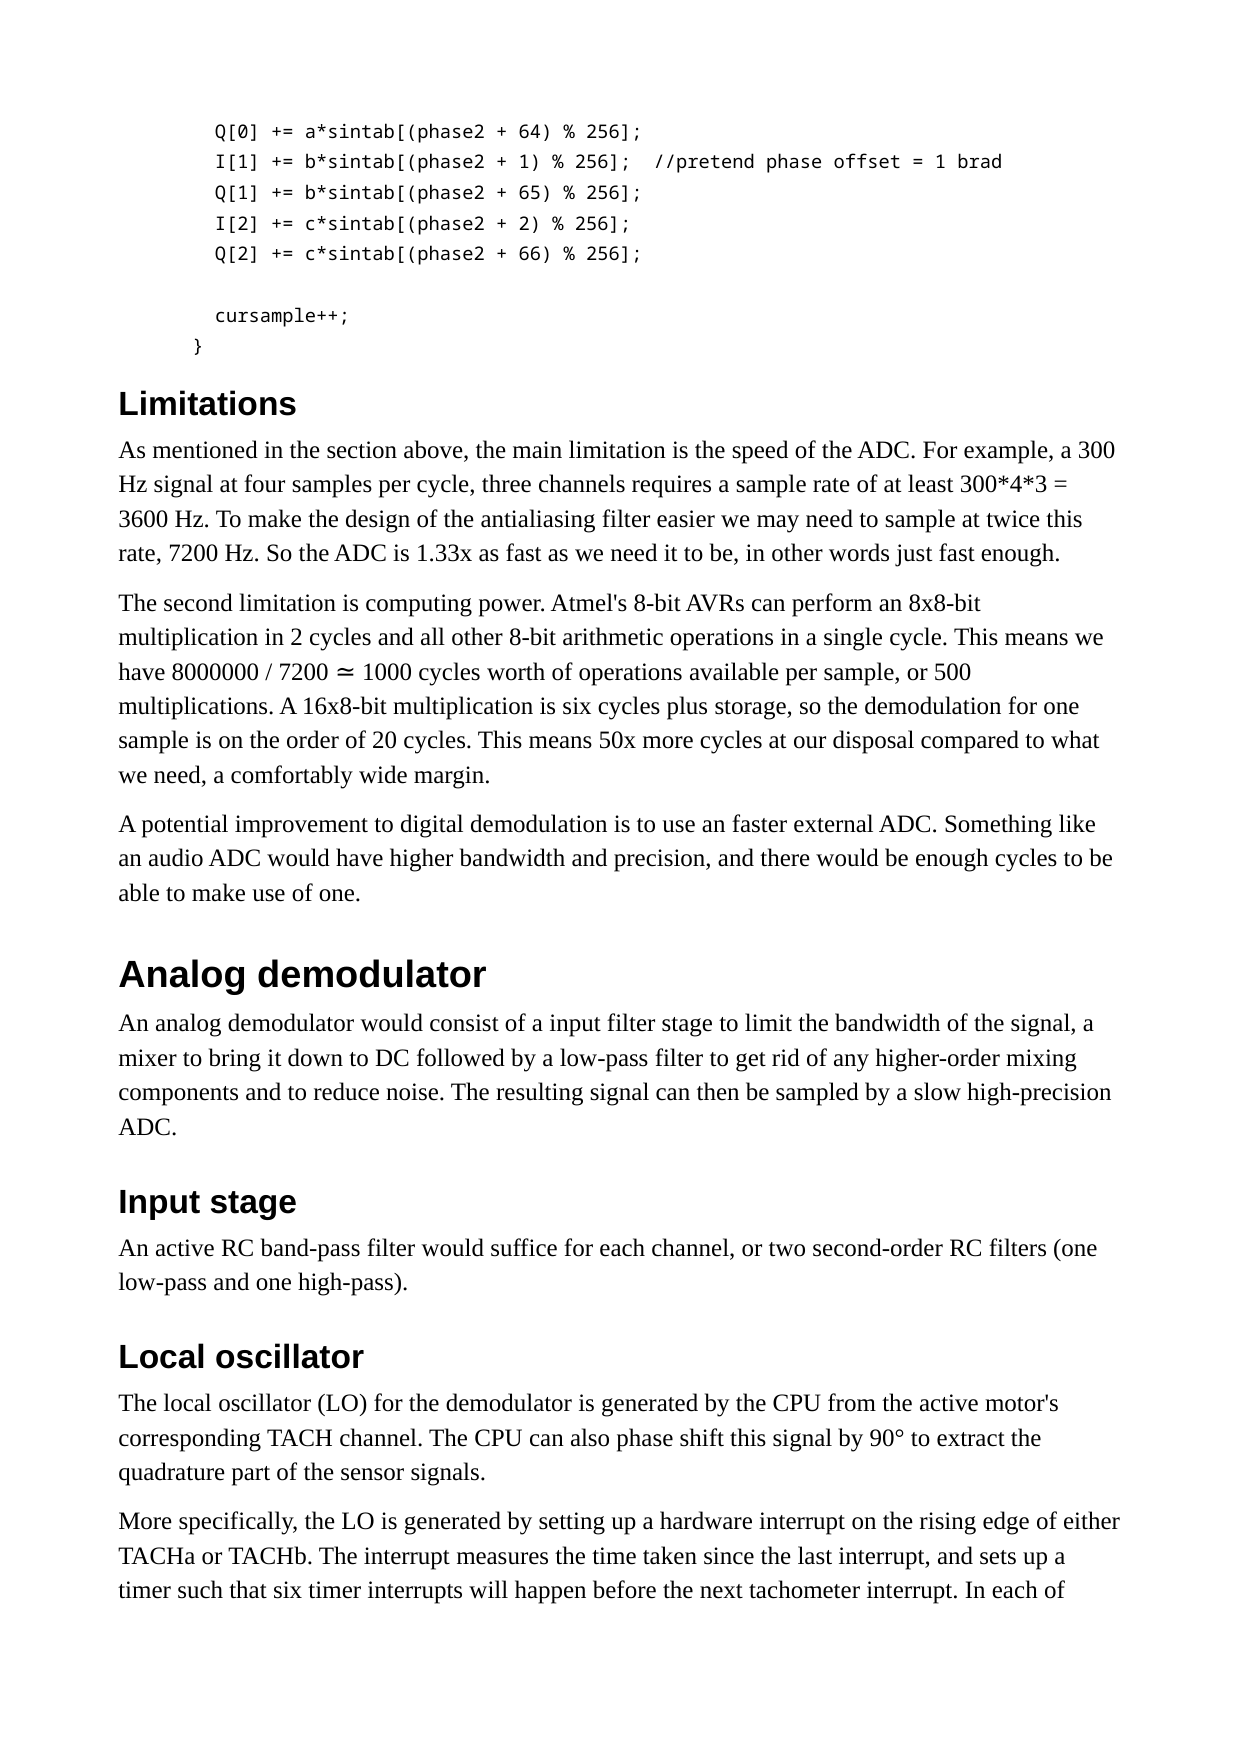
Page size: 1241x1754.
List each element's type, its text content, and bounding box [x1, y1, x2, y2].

text The local oscillator (LO) for the demodulator is generated by the CPU from the active motor's corresponding TACH channel. The CPU can also phase shift this signal by 90° to extract the quadrature part of the sensor signals. [118, 1388, 1122, 1486]
text The second limitation is computing power. Atmel's 8-bit AVRs can perform an 8x8-bit multiplication in 2 cycles and all other 8-bit arithmetic operations in a single cycle. This means we have 8000000 / 7200 ≃ 1000 cycles worth of operations available per sample, or 500 multiplications. A 16x8-bit multiplication is six cycles plus storage, so the demodulation for one sample is on the order of 20 cycles. This means 50x more cycles at our disposal compared to what we need, a comfortably wide margin. [118, 588, 1122, 789]
text Q[0] += a*sintab[(phase2 + 64) % 256]; [192, 118, 1122, 144]
subtitle Analog demodulator [118, 952, 1122, 996]
text Q[1] += b*sintab[(phase2 + 65) % 256]; [192, 179, 1122, 205]
subtitle Local oscillator [118, 1337, 1122, 1376]
text } [192, 332, 1122, 358]
text An analog demodulator would consist of a input filter stage to limit the bandwidth of the signal, a mixer to bring it down to DC followed by a low-pass filter to get rid of any higher-order mixing components and to reduce noise. The resulting signal can then be sampled by a slow high-precision ADC. [118, 1008, 1122, 1140]
subtitle Input stage [118, 1182, 1122, 1220]
text cursample++; [192, 302, 1122, 327]
text An active RC band-pass filter would suffice for each channel, or two second-order RC filters (one low-pass and one high-pass). [118, 1233, 1122, 1296]
text I[1] += b*sintab[(phase2 + 1) % 256]; //pretend phase offset = 1 brad [192, 149, 1122, 174]
text More specifically, the LO is generated by setting up a hardware interrupt on the rising edge of either TACHa or TACHb. The interrupt measures the time taken since the last interrupt, and sets up a timer such that six timer interrupts will happen before the next tachometer interrupt. In each of [118, 1506, 1122, 1604]
text I[2] += c*sintab[(phase2 + 2) % 256]; [192, 210, 1122, 236]
subtitle Limitations [118, 384, 1122, 423]
text A potential improvement to digital demodulation is to use an faster external ADC. Something like an audio ADC would have higher bandwidth and precision, and there would be enough cycles to be able to make use of one. [118, 809, 1122, 907]
text As mentioned in the section above, the main limitation is the speed of the ADC. For example, a 300 Hz signal at four samples per cycle, three channels requires a sample rate of at least 300*4*3 = 3600 Hz. To make the design of the antialiasing filter easier we may need to sample at twice this rate, 7200 Hz. So the ADC is 1.33x as fast as we need it to be, in other words just fast enough. [118, 435, 1122, 567]
text Q[2] += c*sintab[(phase2 + 66) % 256]; [192, 241, 1122, 266]
